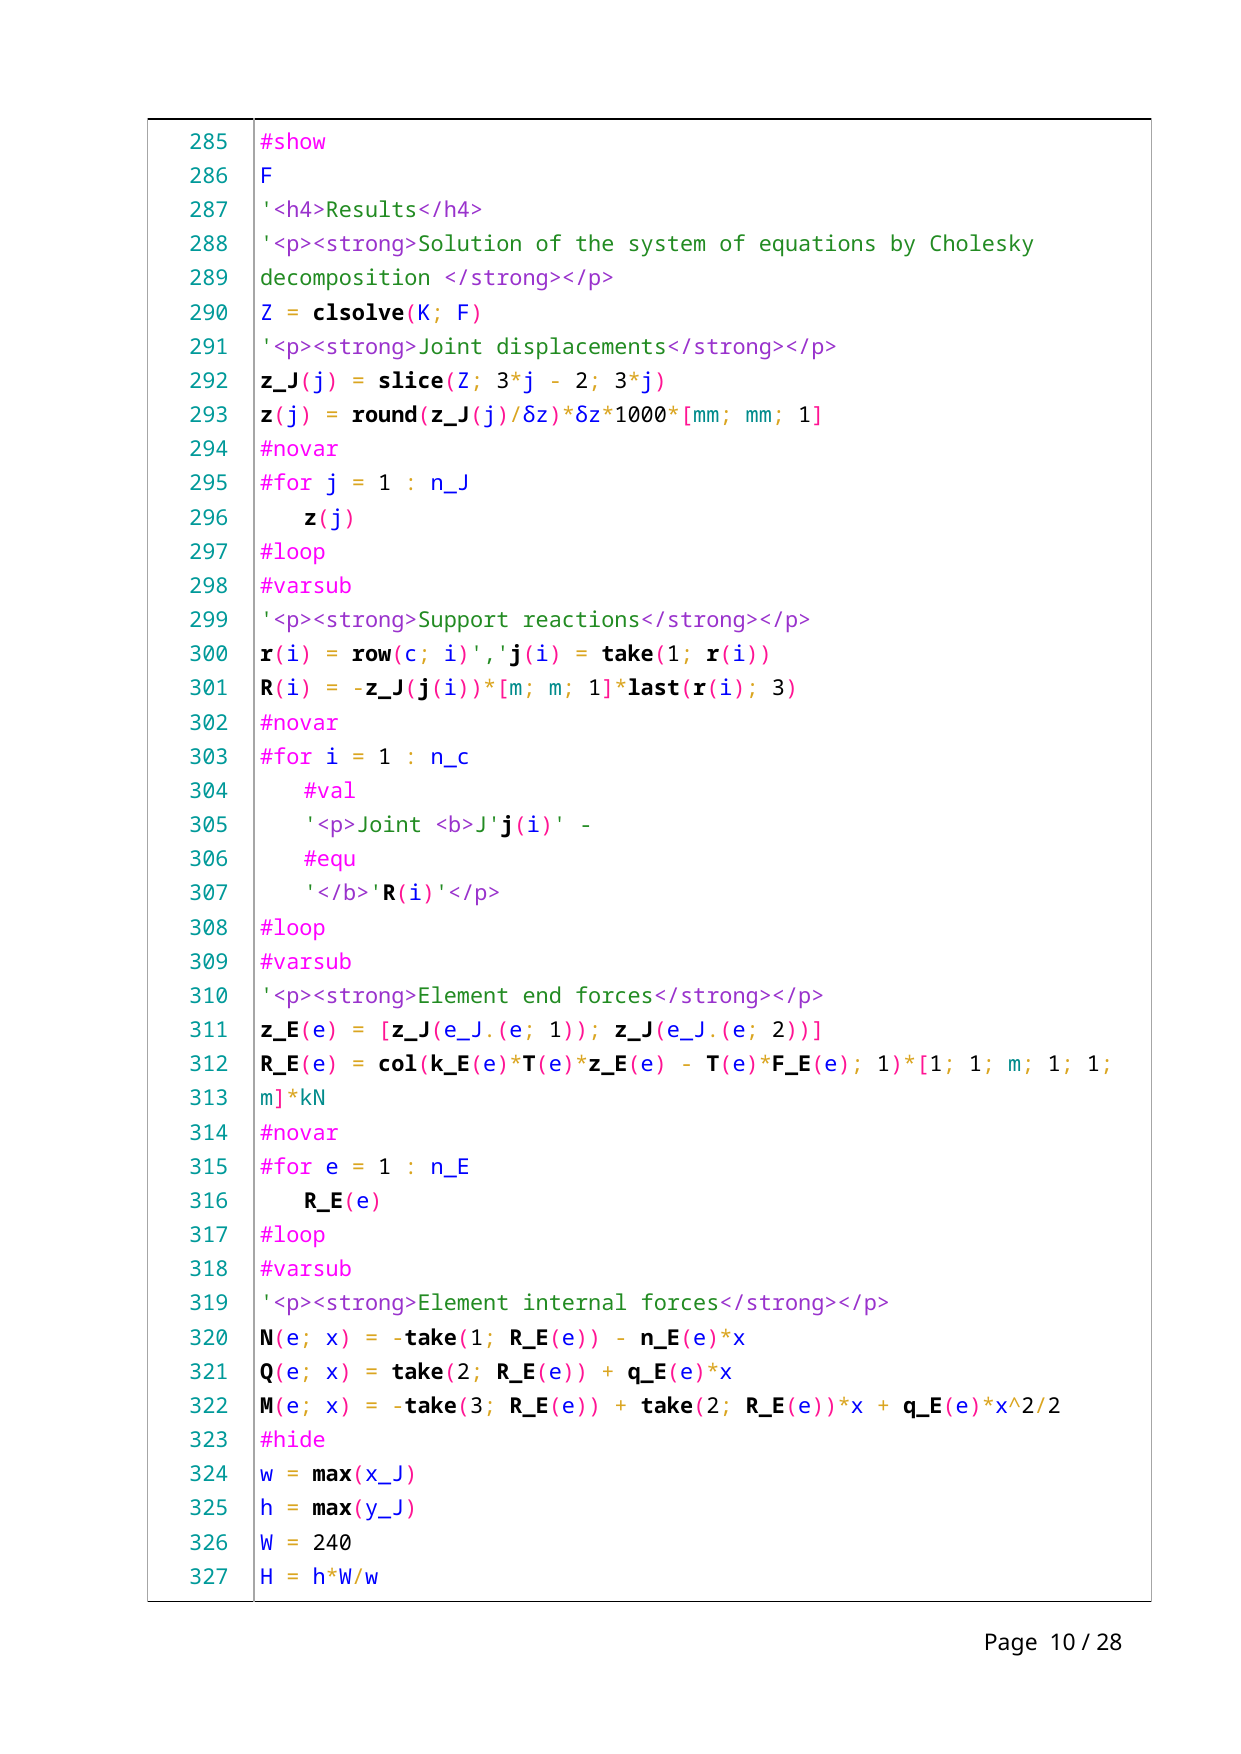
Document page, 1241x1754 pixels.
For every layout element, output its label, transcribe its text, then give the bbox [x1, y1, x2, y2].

table_header 285 286 287 288 289 290 291 292 293 294 295 296 297 298 299 300 301 302 303 304 305 306 307 308 309 310 311 312 313 314 315 316 317 318 319 320 321 322 323 324 325 326 327 [148, 120, 253, 1601]
table_header #show F '<h4>Results</h4> '<p><strong>Solution of the system of equations by Cholesky decomposition </strong></p> Z = clsolve(K; F) '<p><strong>Joint displacements</strong></p> z_J(j) = slice(Z; 3*j - 2; 3*j) z(j) = round(z_J(j)/δz)*δz*1000*[mm; mm; 1] #novar #for j = 1 : n_J z(j) #loop #varsub '<p><strong>Support reactions</strong></p> r(i) = row(c; i)','j(i) = take(1; r(i)) R(i) = -z_J(j(i))*[m; m; 1]*last(r(i); 3) #novar #for i = 1 : n_c #val '<p>Joint <b>J'j(i)' - #equ '</b>'R(i)'</p> #loop #varsub '<p><strong>Element end forces</strong></p> z_E(e) = [z_J(e_J.(e; 1)); z_J(e_J.(e; 2))] R_E(e) = col(k_E(e)*T(e)*z_E(e) - T(e)*F_E(e); 1)*[1; 1; m; 1; 1; m]*kN #novar #for e = 1 : n_E R_E(e) #loop #varsub '<p><strong>Element internal forces</strong></p> N(e; x) = -take(1; R_E(e)) - n_E(e)*x Q(e; x) = take(2; R_E(e)) + q_E(e)*x M(e; x) = -take(3; R_E(e)) + take(2; R_E(e))*x + q_E(e)*x^2/2 #hide w = max(x_J) h = max(y_J) W = 240 H = h*W/w [255, 120, 1151, 1601]
